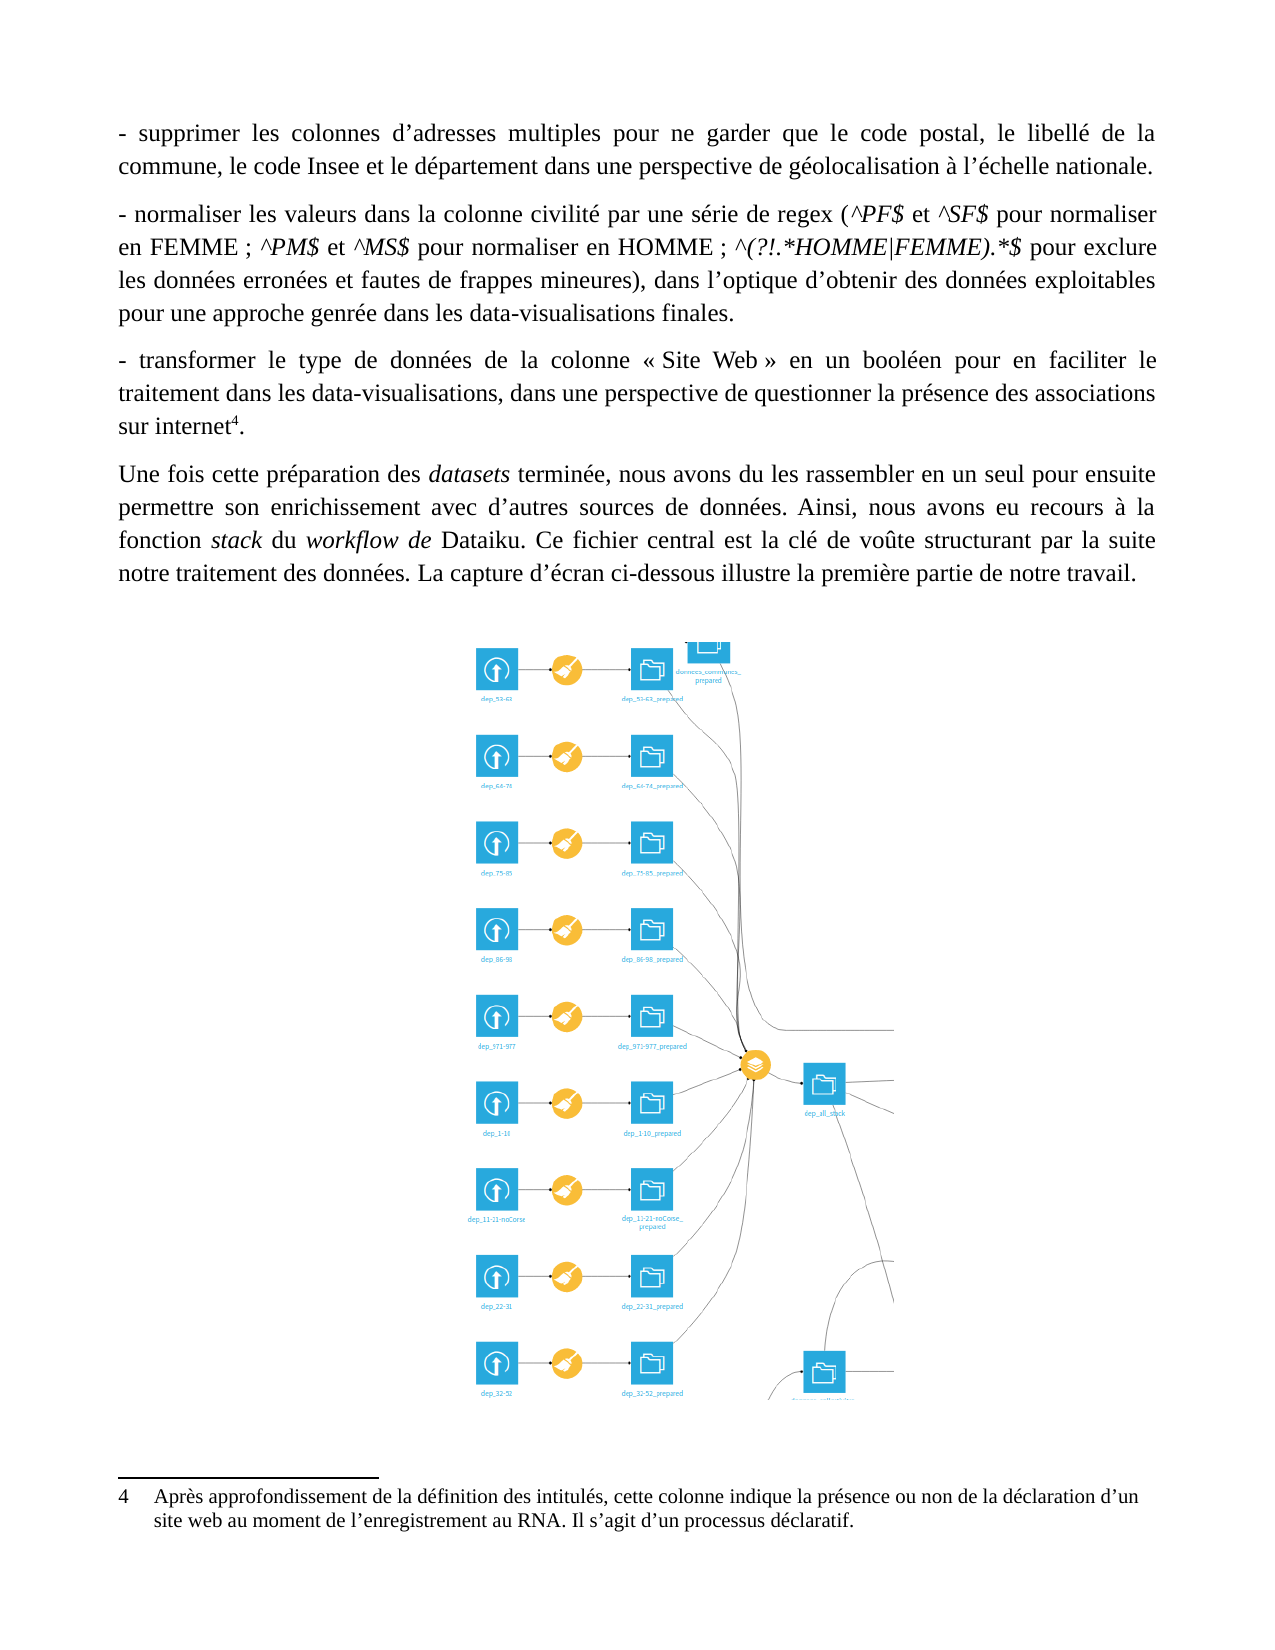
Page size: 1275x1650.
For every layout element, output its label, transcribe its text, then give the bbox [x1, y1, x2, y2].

text Après approfondissement de la définition des intitulés, cette colonne indique la présence ou non de la déclaration d’un site web au moment de l’enregistrement au RNA. Il s’agit d’un processus déclaratif. [118, 1484, 1157, 1532]
text - supprimer les colonnes d’adresses multiples pour ne garder que le code postal, le libellé de la commune, le code Insee et le département dans une perspective de géolocalisation à l’échelle nationale. [118, 118, 1157, 180]
text Une fois cette préparation des datasets terminée, nous avons du les rassembler en un seul pour ensuite permettre son enrichissement avec d’autres sources de données. Ainsi, nous avons eu recours à la fonction stack du workflow de Dataiku. Ce fichier central est la clé de voûte structurant par la suite notre traitement des données. La capture d’écran ci-dessous illustre la première partie de notre travail. [118, 459, 1157, 587]
text - normaliser les valeurs dans la colonne civilité par une série de regex (^PF$ et ^SF$ pour normaliser en FEMME ; ^PM$ et ^MS$ pour normaliser en HOMME ; ^(?!.*HOMME|FEMME).*$ pour exclure les données erronées et fautes de frappes mineures), dans l’optique d’obtenir des données exploitables pour une approche genrée dans les data-visualisations finales. [118, 199, 1157, 327]
text - transformer le type de données de la colonne « Site Web » en un booléen pour en faciliter le traitement dans les data-visualisations, dans une perspective de questionner la présence des associations sur internet. [118, 345, 1157, 440]
picture [465, 642, 894, 1400]
